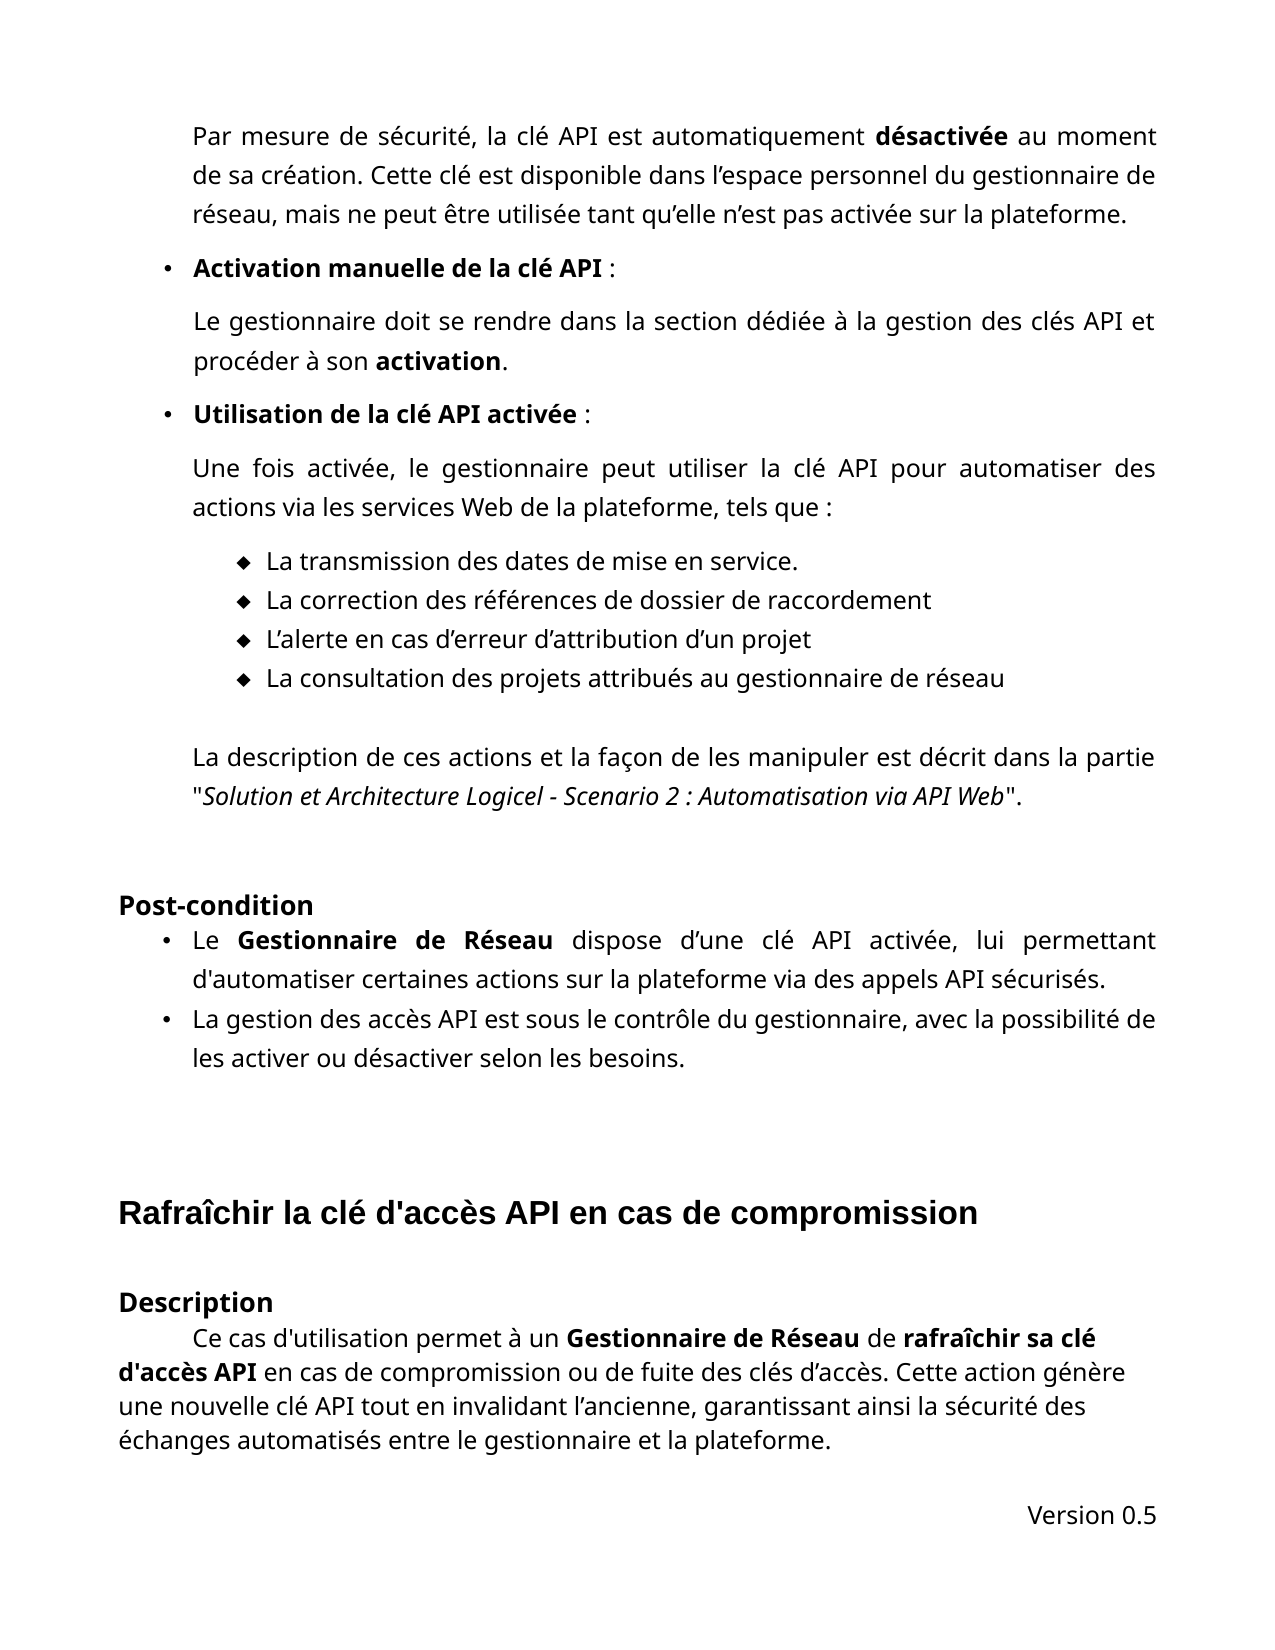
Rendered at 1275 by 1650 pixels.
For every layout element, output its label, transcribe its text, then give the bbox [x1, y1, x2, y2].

list Une fois activée, le gestionnaire peut utiliser la clé API pour automatiser des actions via les services Web de la plateforme, tels que : [162, 451, 1157, 524]
subtitle Rafraîchir la clé d'accès API en cas de compromission [118, 1193, 1157, 1232]
list La description de ces actions et la façon de les manipuler est décrit dans la partie "Solution et Architecture Logicel - Scenario 2 : Automatisation via API Web". [162, 739, 1157, 813]
list La gestion des accès API est sous le contrôle du gestionnaire, avec la possibilité de les activer ou désactiver selon les besoins. [162, 1001, 1157, 1074]
list Par mesure de sécurité, la clé API est automatiquement désactivée au moment de sa création. Cette clé est disponible dans l’espace personnel du gestionnaire de réseau, mais ne peut être utilisée tant qu’elle n’est pas activée sur la plateforme. [162, 118, 1157, 231]
list La consultation des projets attribués au gestionnaire de réseau [236, 661, 1157, 695]
list Utilisation de la clé API activée : [164, 397, 1157, 431]
list La transmission des dates de mise en service. [236, 543, 1157, 578]
list Activation manuelle de la clé API : [164, 250, 1157, 284]
list La correction des références de dossier de raccordement [236, 583, 1157, 617]
list Le gestionnaire doit se rendre dans la section dédiée à la gestion des clés API et procéder à son activation. [164, 304, 1157, 377]
list Le Gestionnaire de Réseau dispose d’une clé API activée, lui permettant d'automatiser certaines actions sur la plateforme via des appels API sécurisés. [162, 923, 1157, 996]
text Post-condition [118, 886, 1157, 923]
list L’alerte en cas d’erreur d’attribution d’un projet [236, 622, 1157, 656]
text Description Ce cas d'utilisation permet à un Gestionnaire de Réseau de rafraîchir sa clé d'accès API en cas de compromission ou de fuite des clés d’accès. Cette action génère une nouvelle clé API tout en invalidant l’ancienne, garantissant ainsi la sécurité des échanges automatisés entre le gestionnaire et la plateforme. [118, 1283, 1157, 1457]
